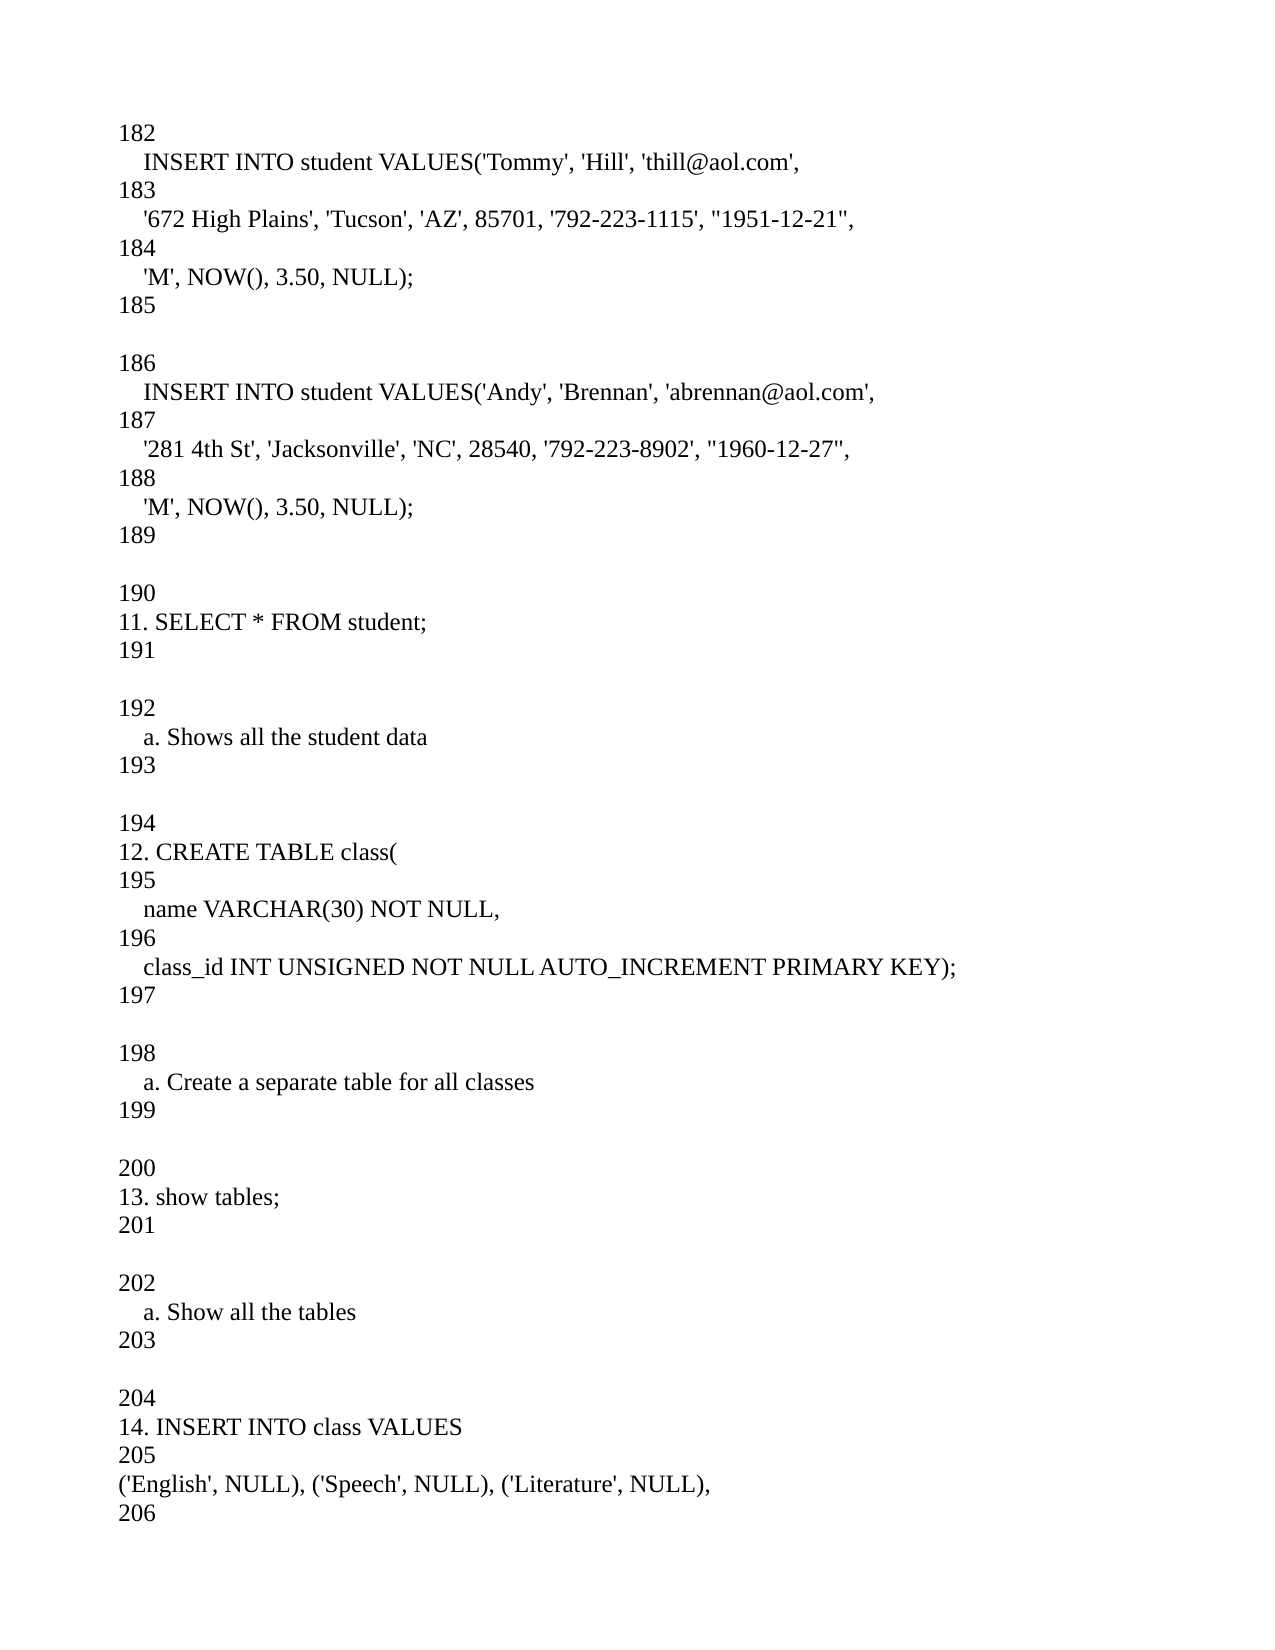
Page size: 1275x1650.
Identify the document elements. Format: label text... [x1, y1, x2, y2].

text 194 [118, 808, 1157, 837]
text 203 [118, 1326, 1157, 1354]
text 187 [118, 406, 1157, 434]
text '672 High Plains', 'Tucson', 'AZ', 85701, '792-223-1115', "1951-12-21", [118, 204, 1157, 233]
text 13. show tables; [118, 1182, 1157, 1211]
text 182 [118, 118, 1157, 147]
text a. Show all the tables [118, 1297, 1157, 1326]
text 192 [118, 693, 1157, 722]
text name VARCHAR(30) NOT NULL, [118, 894, 1157, 923]
text 201 [118, 1211, 1157, 1239]
text 196 [118, 923, 1157, 952]
text 197 [118, 981, 1157, 1009]
text 186 [118, 348, 1157, 377]
text 202 [118, 1268, 1157, 1297]
text 183 [118, 176, 1157, 204]
text 199 [118, 1096, 1157, 1124]
text 188 [118, 463, 1157, 492]
text 'M', NOW(), 3.50, NULL); [118, 492, 1157, 521]
text 193 [118, 751, 1157, 779]
text 14. INSERT INTO class VALUES [118, 1412, 1157, 1441]
text INSERT INTO student VALUES('Tommy', 'Hill', 'thill@aol.com', [118, 147, 1157, 176]
text 12. CREATE TABLE class( [118, 837, 1157, 866]
text 190 [118, 578, 1157, 607]
text 184 [118, 233, 1157, 262]
text a. Shows all the student data [118, 722, 1157, 751]
text ('English', NULL), ('Speech', NULL), ('Literature', NULL), [118, 1469, 1157, 1498]
text 11. SELECT * FROM student; [118, 607, 1157, 636]
text 198 [118, 1038, 1157, 1067]
text class_id INT UNSIGNED NOT NULL AUTO_INCREMENT PRIMARY KEY); [118, 952, 1157, 981]
text '281 4th St', 'Jacksonville', 'NC', 28540, '792-223-8902', "1960-12-27", [118, 434, 1157, 463]
text 185 [118, 291, 1157, 319]
text 204 [118, 1383, 1157, 1412]
text 189 [118, 521, 1157, 549]
text a. Create a separate table for all classes [118, 1067, 1157, 1096]
text 'M', NOW(), 3.50, NULL); [118, 262, 1157, 291]
text 205 [118, 1441, 1157, 1469]
text 191 [118, 636, 1157, 664]
text 200 [118, 1153, 1157, 1182]
text 195 [118, 866, 1157, 894]
text INSERT INTO student VALUES('Andy', 'Brennan', 'abrennan@aol.com', [118, 377, 1157, 406]
text 206 [118, 1498, 1157, 1527]
